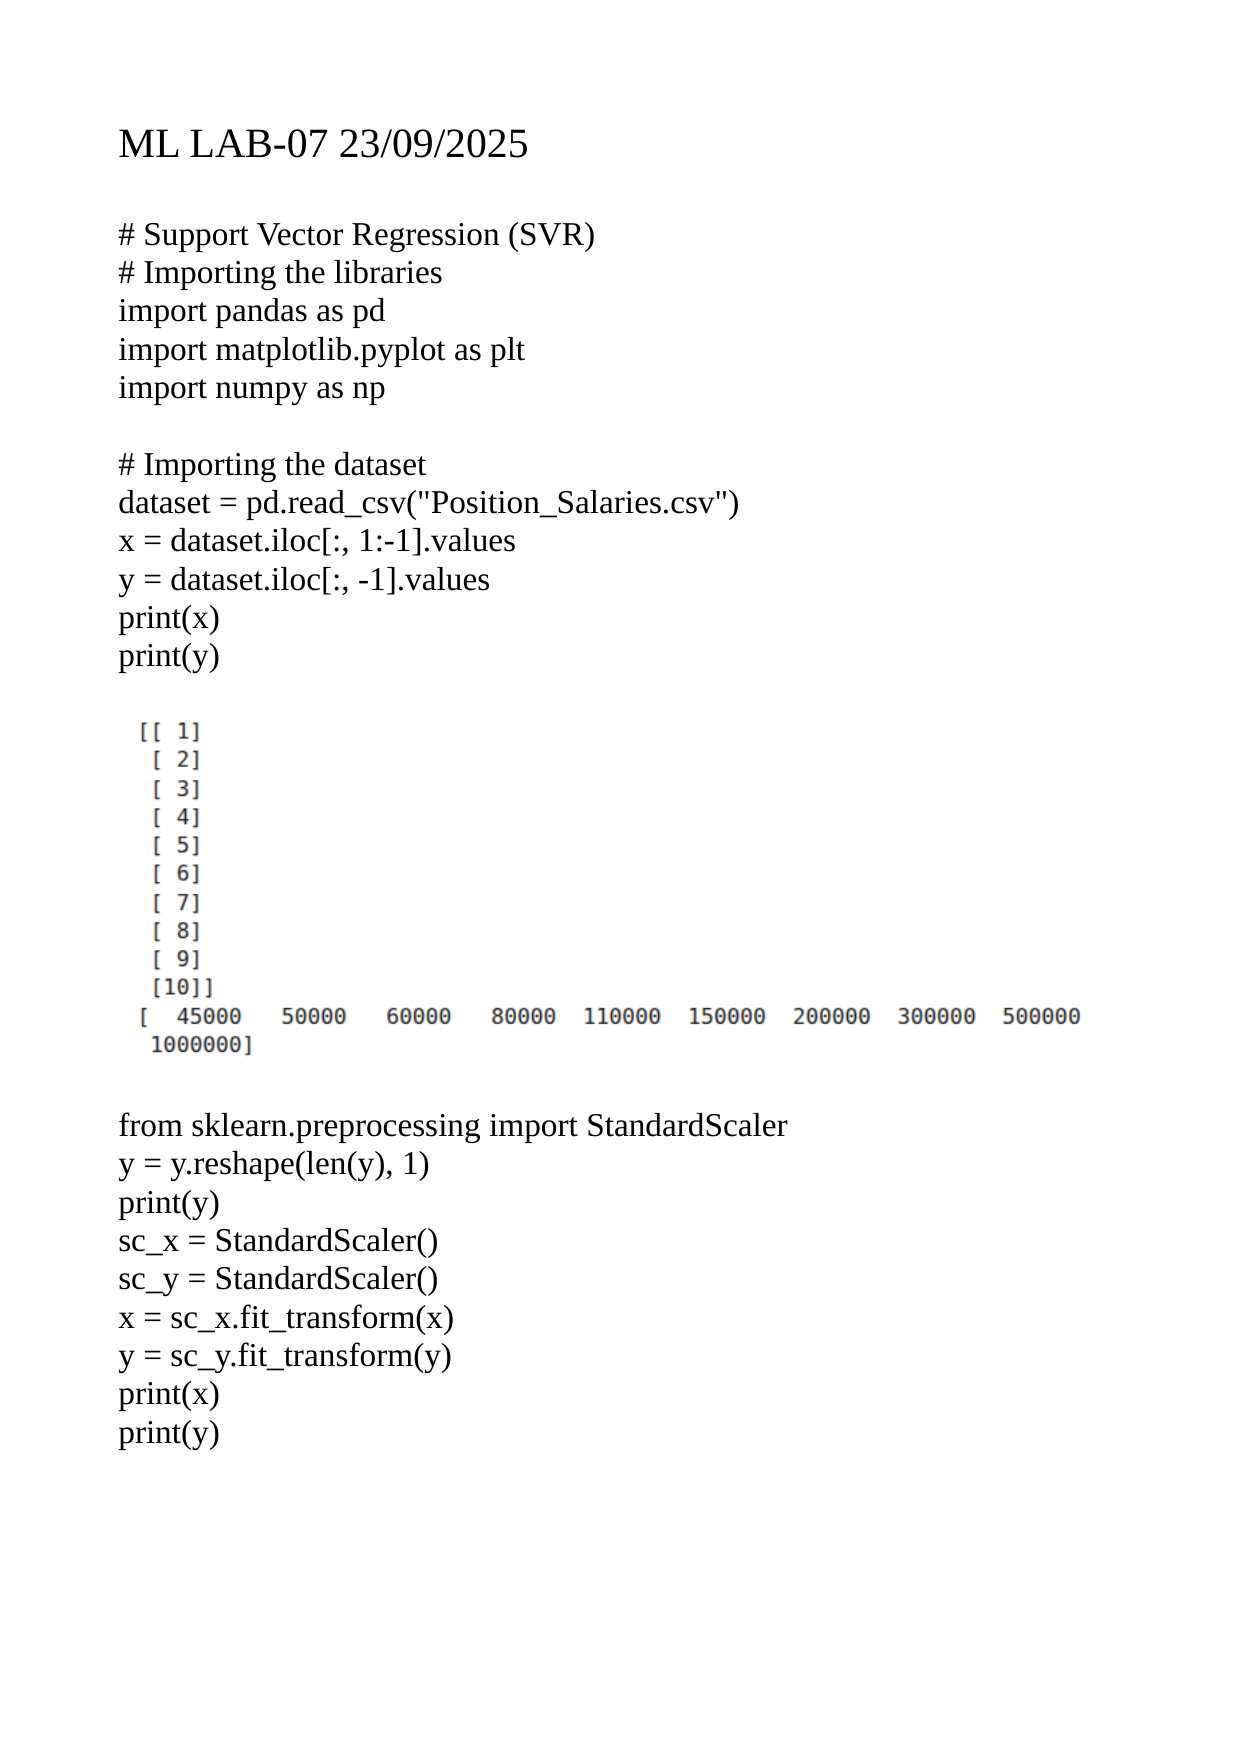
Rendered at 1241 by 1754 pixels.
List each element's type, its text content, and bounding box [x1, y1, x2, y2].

text y = sc_y.fit_transform(y) [118, 1335, 1122, 1374]
text print(y) [118, 636, 1122, 674]
text import pandas as pd [118, 291, 1122, 329]
text print(y) [118, 1182, 1122, 1220]
text y = dataset.iloc[:, -1].values [118, 559, 1122, 597]
text x = dataset.iloc[:, 1:-1].values [118, 521, 1122, 559]
text y = y.reshape(len(y), 1) [118, 1144, 1122, 1182]
text print(y) [118, 1412, 1122, 1450]
text print(x) [118, 597, 1122, 636]
text import numpy as np [118, 367, 1122, 406]
text # Importing the libraries [118, 252, 1122, 291]
text sc_y = StandardScaler() [118, 1259, 1122, 1297]
text # Support Vector Regression (SVR) [118, 214, 1122, 252]
text x = sc_x.fit_transform(x) [118, 1297, 1122, 1335]
text from sklearn.preprocessing import StandardScaler [118, 1105, 1122, 1144]
text import matplotlib.pyplot as plt [118, 329, 1122, 367]
text print(x) [118, 1374, 1122, 1412]
text dataset = pd.read_csv("Position_Salaries.csv") [118, 482, 1122, 521]
text sc_x = StandardScaler() [118, 1220, 1122, 1259]
picture [118, 712, 1123, 1067]
text ML LAB-07 23/09/2025 [118, 118, 1122, 166]
text # Importing the dataset [118, 444, 1122, 482]
